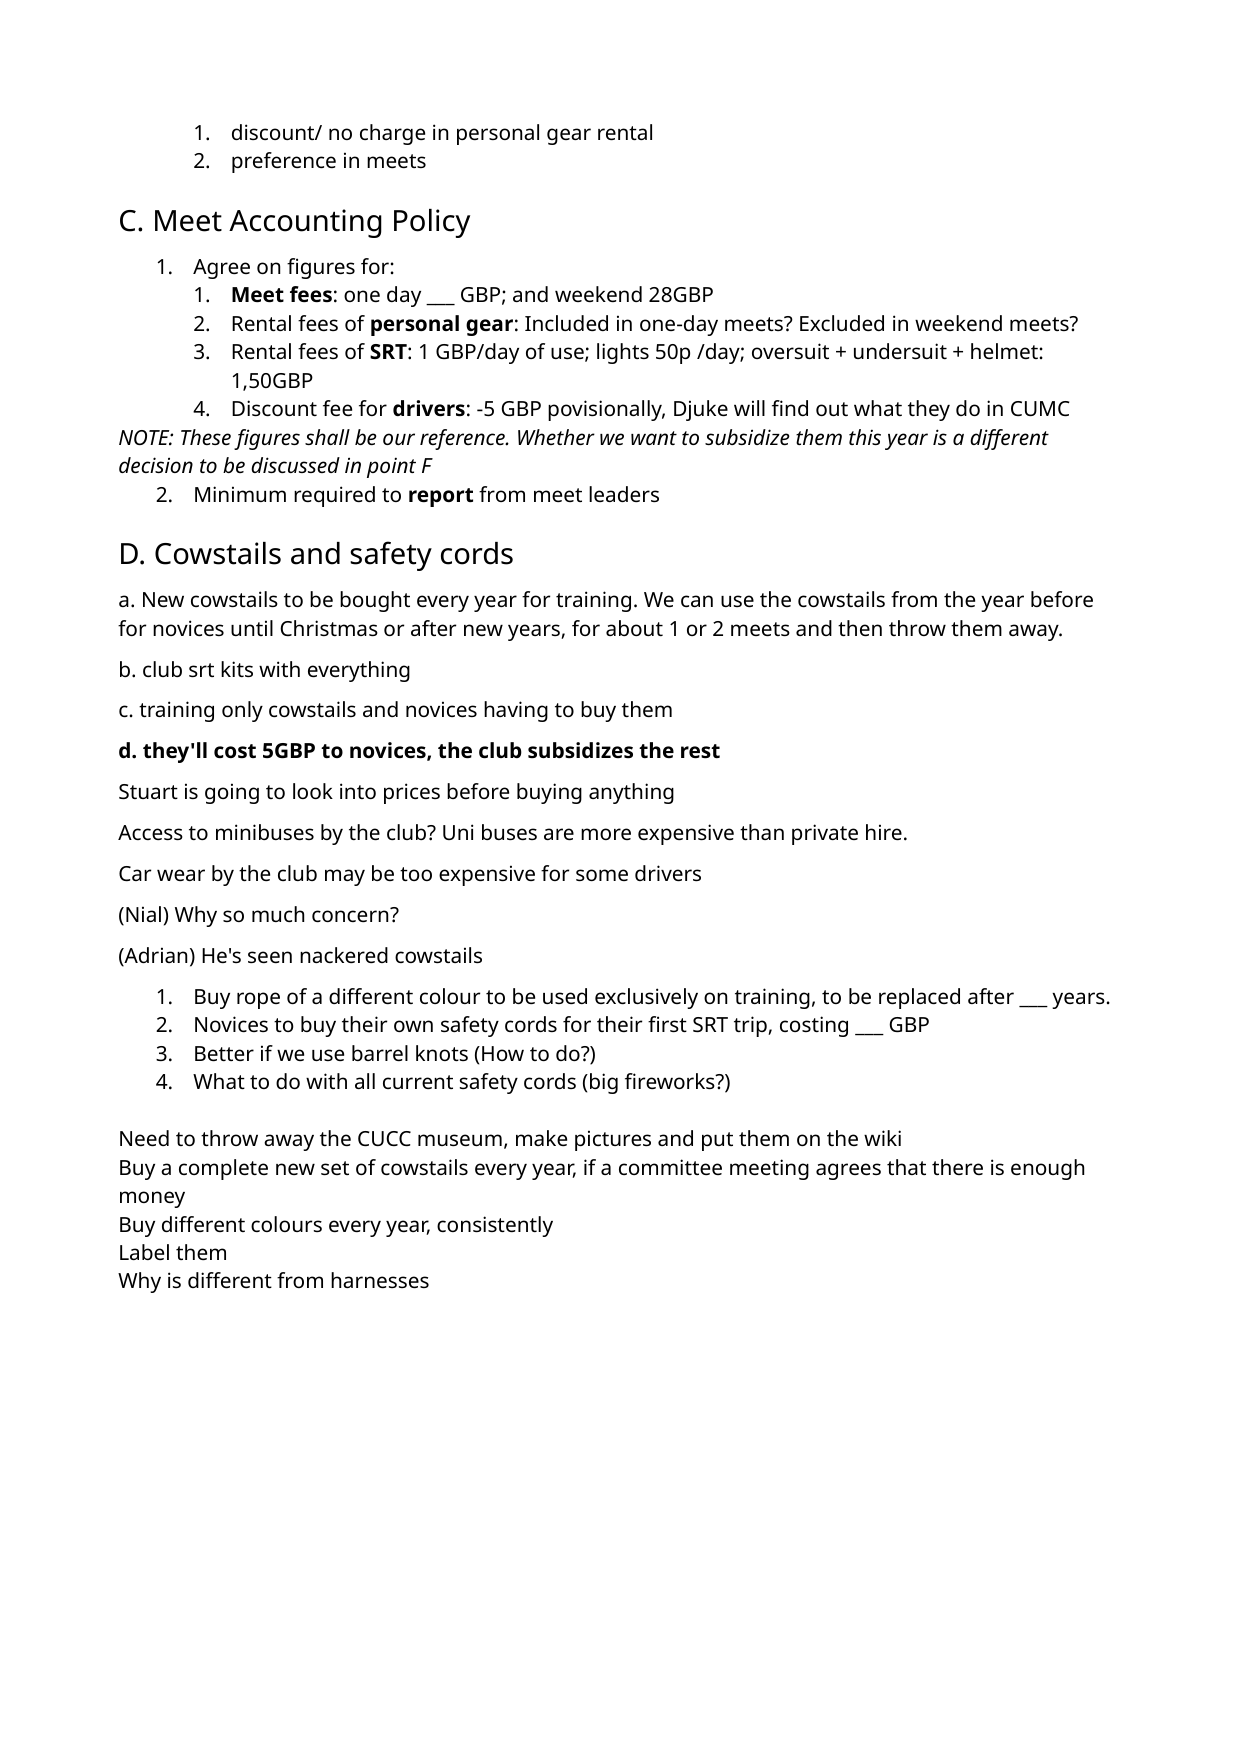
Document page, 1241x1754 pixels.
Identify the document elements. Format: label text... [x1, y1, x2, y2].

text (Adrian) He's seen nackered cowstails [118, 941, 1122, 970]
text (Nial) Why so much concern? [118, 900, 1122, 929]
text Why is different from harnesses [118, 1267, 1122, 1295]
text Need to throw away the CUCC museum, make pictures and put them on the wiki [118, 1124, 1122, 1153]
text Buy different colours every year, consistently [118, 1210, 1122, 1238]
list discount/ no charge in personal gear rental [193, 118, 1122, 147]
text Buy a complete new set of cowstails every year, if a committee meeting agrees that there is enough money [118, 1153, 1122, 1210]
list Better if we use barrel knots (How to do?) [156, 1039, 1122, 1067]
text Car wear by the club may be too expensive for some drivers [118, 859, 1122, 888]
text Access to minibuses by the club? Uni buses are more expensive than private hire. [118, 818, 1122, 847]
subtitle Cowstails and safety cords [118, 533, 1122, 573]
text b. club srt kits with everything [118, 655, 1122, 683]
list Novices to buy their own safety cords for their first SRT trip, costing ___ GBP [156, 1011, 1122, 1039]
list Meet fees: one day ___ GBP; and weekend 28GBP [193, 281, 1122, 309]
text NOTE: These figures shall be our reference. Whether we want to subsidize them this year is a different decision to be discussed in point F [118, 423, 1122, 480]
list preference in meets [193, 147, 1122, 175]
list Rental fees of personal gear: Included in one-day meets? Excluded in weekend meets? [193, 309, 1122, 337]
text Label them [118, 1238, 1122, 1267]
list Discount fee for drivers: -5 GBP povisionally, Djuke will find out what they do in CUMC [193, 394, 1122, 423]
list What to do with all current safety cords (big fireworks?) [156, 1067, 1122, 1096]
list Minimum required to report from meet leaders [156, 480, 1122, 508]
text a. New cowstails to be bought every year for training. We can use the cowstails from the year before for novices until Christmas or after new years, for about 1 or 2 meets and then throw them away. [118, 585, 1122, 642]
list Agree on figures for: [156, 252, 1122, 281]
text Stuart is going to look into prices before buying anything [118, 777, 1122, 806]
subtitle Meet Accounting Policy [118, 200, 1122, 240]
list Buy rope of a different colour to be used exclusively on training, to be replaced after ___ years. [156, 982, 1122, 1011]
list Rental fees of SRT: 1 GBP/day of use; lights 50p /day; oversuit + undersuit + helmet: 1,50GBP [193, 337, 1122, 394]
text d. they'll cost 5GBP to novices, the club subsidizes the rest [118, 737, 1122, 765]
text c. training only cowstails and novices having to buy them [118, 696, 1122, 724]
